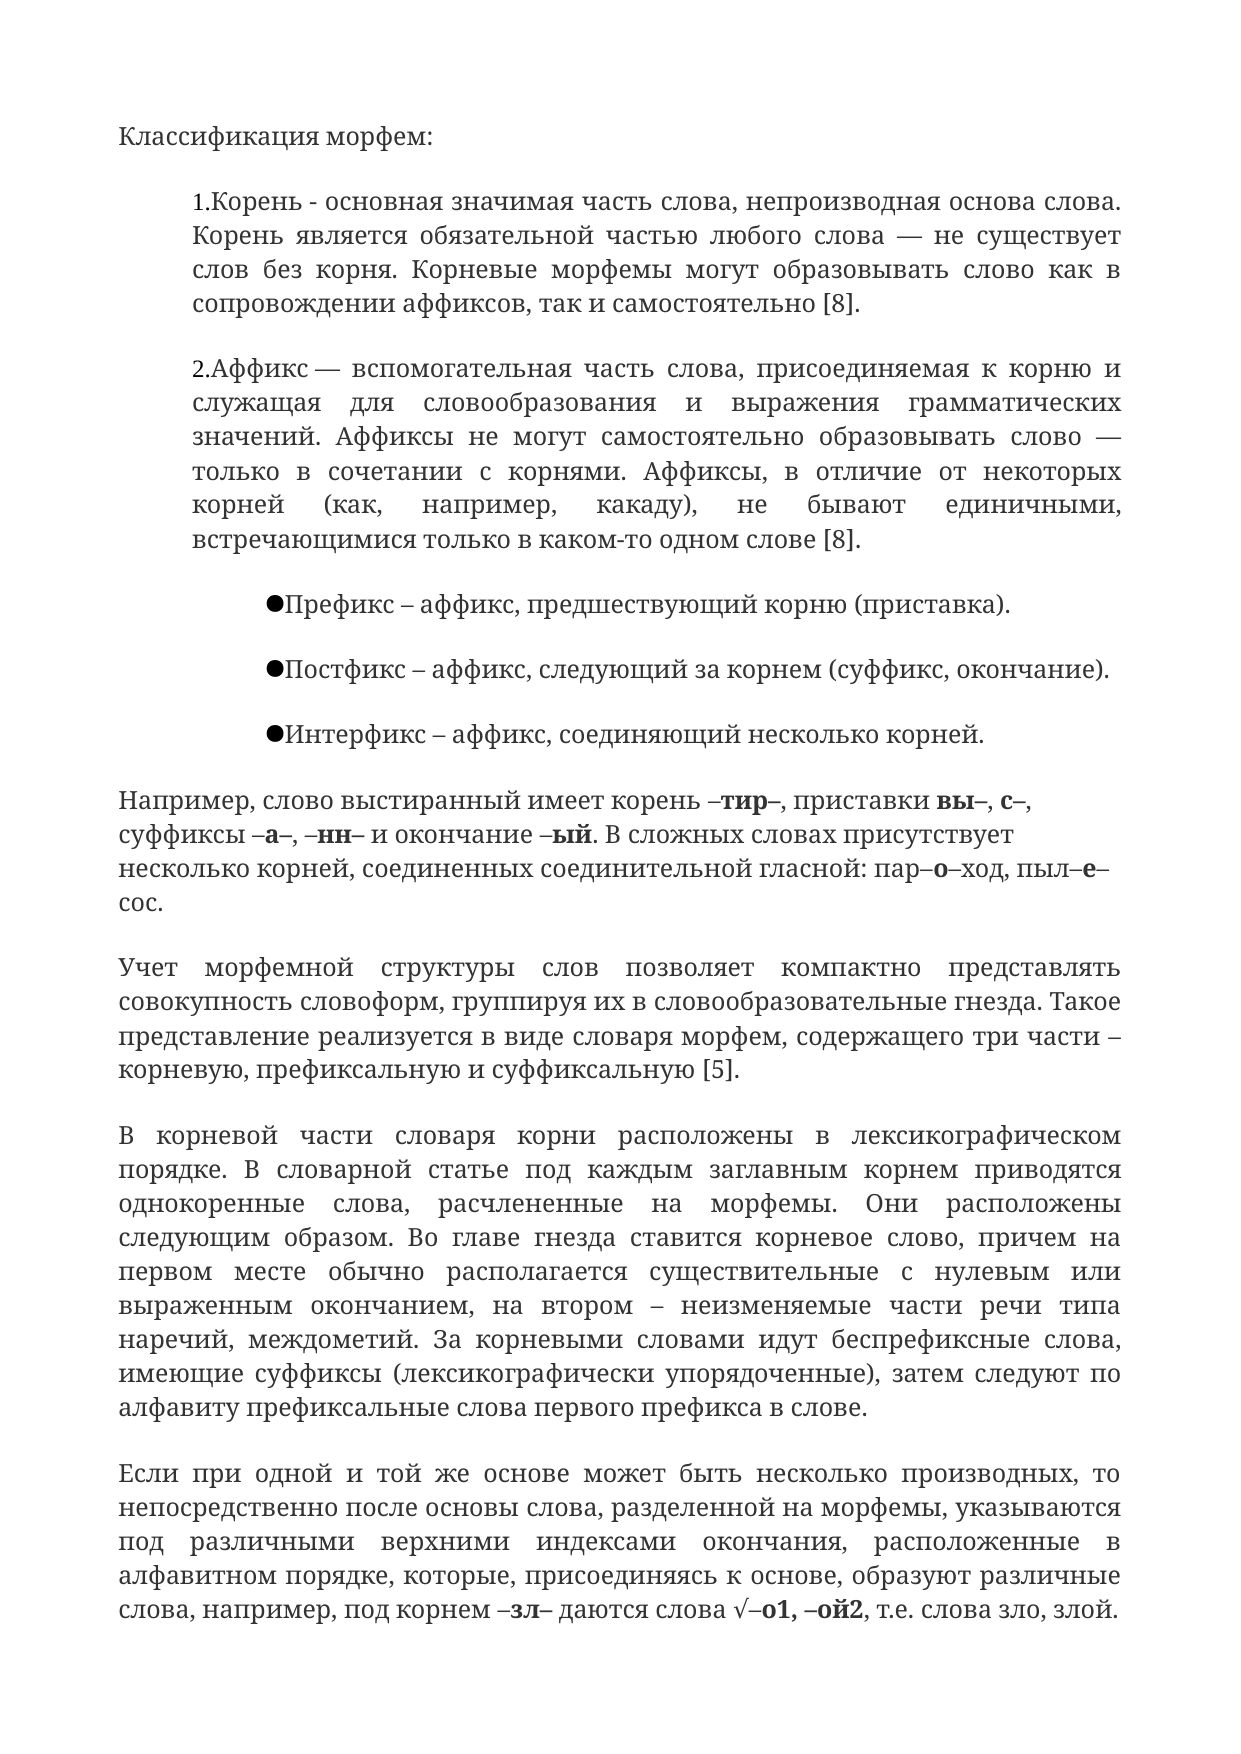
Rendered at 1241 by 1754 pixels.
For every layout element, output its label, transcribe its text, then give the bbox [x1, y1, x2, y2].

list Постфикс – аффикс, следующий за корнем (суффикс, окончание). [118, 652, 1122, 686]
text Классификация морфем: [118, 118, 1122, 152]
text Учет морфемной структуры слов позволяет компактно представлять совокупность словоформ, группируя их в словообразовательные гнезда. Такое представление реализуется в виде словаря морфем, содержащего три части – корневую, префиксальную и суффиксальную [5]. [118, 950, 1122, 1086]
list Аффикс — вспомогательная часть слова, присоединяемая к корню и служащая для словообразования и выражения грамматических значений. Аффиксы не могут самостоятельно образовывать слово — только в сочетании с корнями. Аффиксы, в отличие от некоторых корней (как, например, какаду), не бывают единичными, встречающимися только в каком-то одном слове [8]. [118, 351, 1122, 555]
text В корневой части словаря корни расположены в лексикографическом порядке. В словарной статье под каждым заглавным корнем приводятся однокоренные слова, расчлененные на морфемы. Они расположены следующим образом. Во главе гнезда ставится корневое слово, причем на первом месте обычно располагается существительные с нулевым или выраженным окончанием, на втором – неизменяемые части речи типа наречий, междометий. За корневыми словами идут беспрефиксные слова, имеющие суффиксы (лексикографически упорядоченные), затем следуют по алфавиту префиксальные слова первого префикса в слове. [118, 1117, 1122, 1424]
text Если при одной и той же основе может быть несколько производных, то непосредственно после основы слова, разделенной на морфемы, указываются под различными верхними индексами окончания, расположенные в алфавитном порядке, которые, присоединяясь к основе, образуют различные слова, например, под корнем –зл– даются слова √–о1, –ой2, т.е. слова зло, злой. [118, 1455, 1122, 1626]
list Корень - основная значимая часть слова, непроизводная основа слова. Корень является обязательной частью любого слова — не существует слов без корня. Корневые морфемы могут образовывать слово как в сопровождении аффиксов, так и самостоятельно [8]. [118, 183, 1122, 320]
text Например, слово выстиранный имеет корень –тир–, приставки вы–, с–, суффиксы –а–, –нн– и окончание –ый. В сложных словах присутствует несколько корней, соединенных соединительной гласной: пар–о–ход, пыл–е–сос. [118, 782, 1122, 919]
list Префикс – аффикс, предшествующий корню (приставка). [118, 587, 1122, 621]
list Интерфикс – аффикс, соединяющий несколько корней. [118, 717, 1122, 751]
